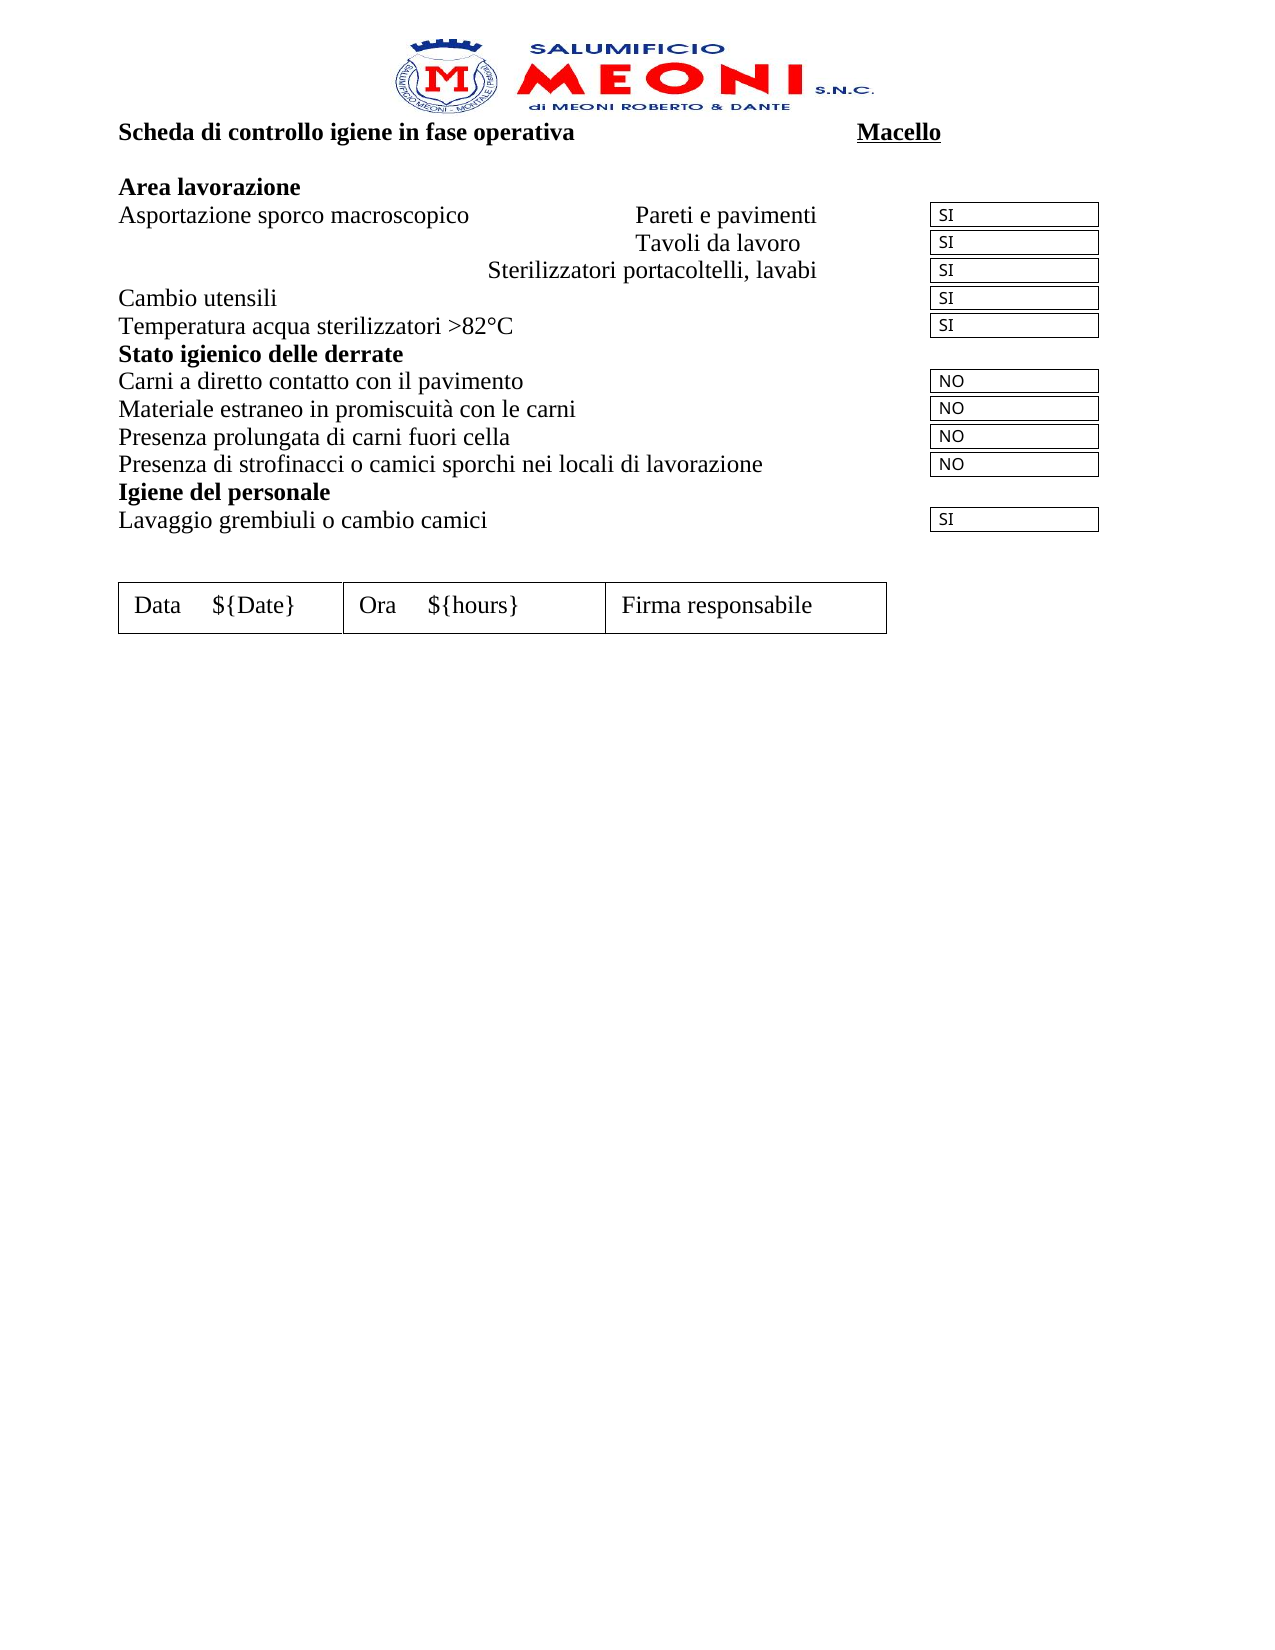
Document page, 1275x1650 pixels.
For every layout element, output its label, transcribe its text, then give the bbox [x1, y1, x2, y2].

subtitle Stato igienico delle derrate [118, 340, 1157, 367]
text Data ${Date} [134, 591, 327, 619]
text Lavaggio grembiuli o cambio camici [118, 506, 1157, 534]
text Tavoli da lavoro [118, 229, 1157, 257]
text Presenza prolungata di carni fuori cella [118, 423, 1157, 451]
text Materiale estraneo in promiscuità con le carni [118, 395, 1157, 423]
subtitle Area lavorazione [118, 173, 1157, 201]
text Asportazione sporco macroscopico Pareti e pavimenti [118, 201, 1157, 229]
text Firma responsabile [621, 591, 871, 619]
text Cambio utensili [118, 284, 1157, 312]
subtitle Igiene del personale [118, 478, 1157, 506]
text Ora ${hours} [359, 591, 589, 619]
subtitle Scheda di controllo igiene in fase operativa Macello [118, 38, 1157, 146]
picture [390, 39, 874, 117]
text Carni a diretto contatto con il pavimento [118, 367, 1157, 395]
text Temperatura acqua sterilizzatori >82°C [118, 312, 1157, 340]
text Sterilizzatori portacoltelli, lavabi [118, 257, 1157, 284]
text Presenza di strofinacci o camici sporchi nei locali di lavorazione [118, 451, 1157, 478]
